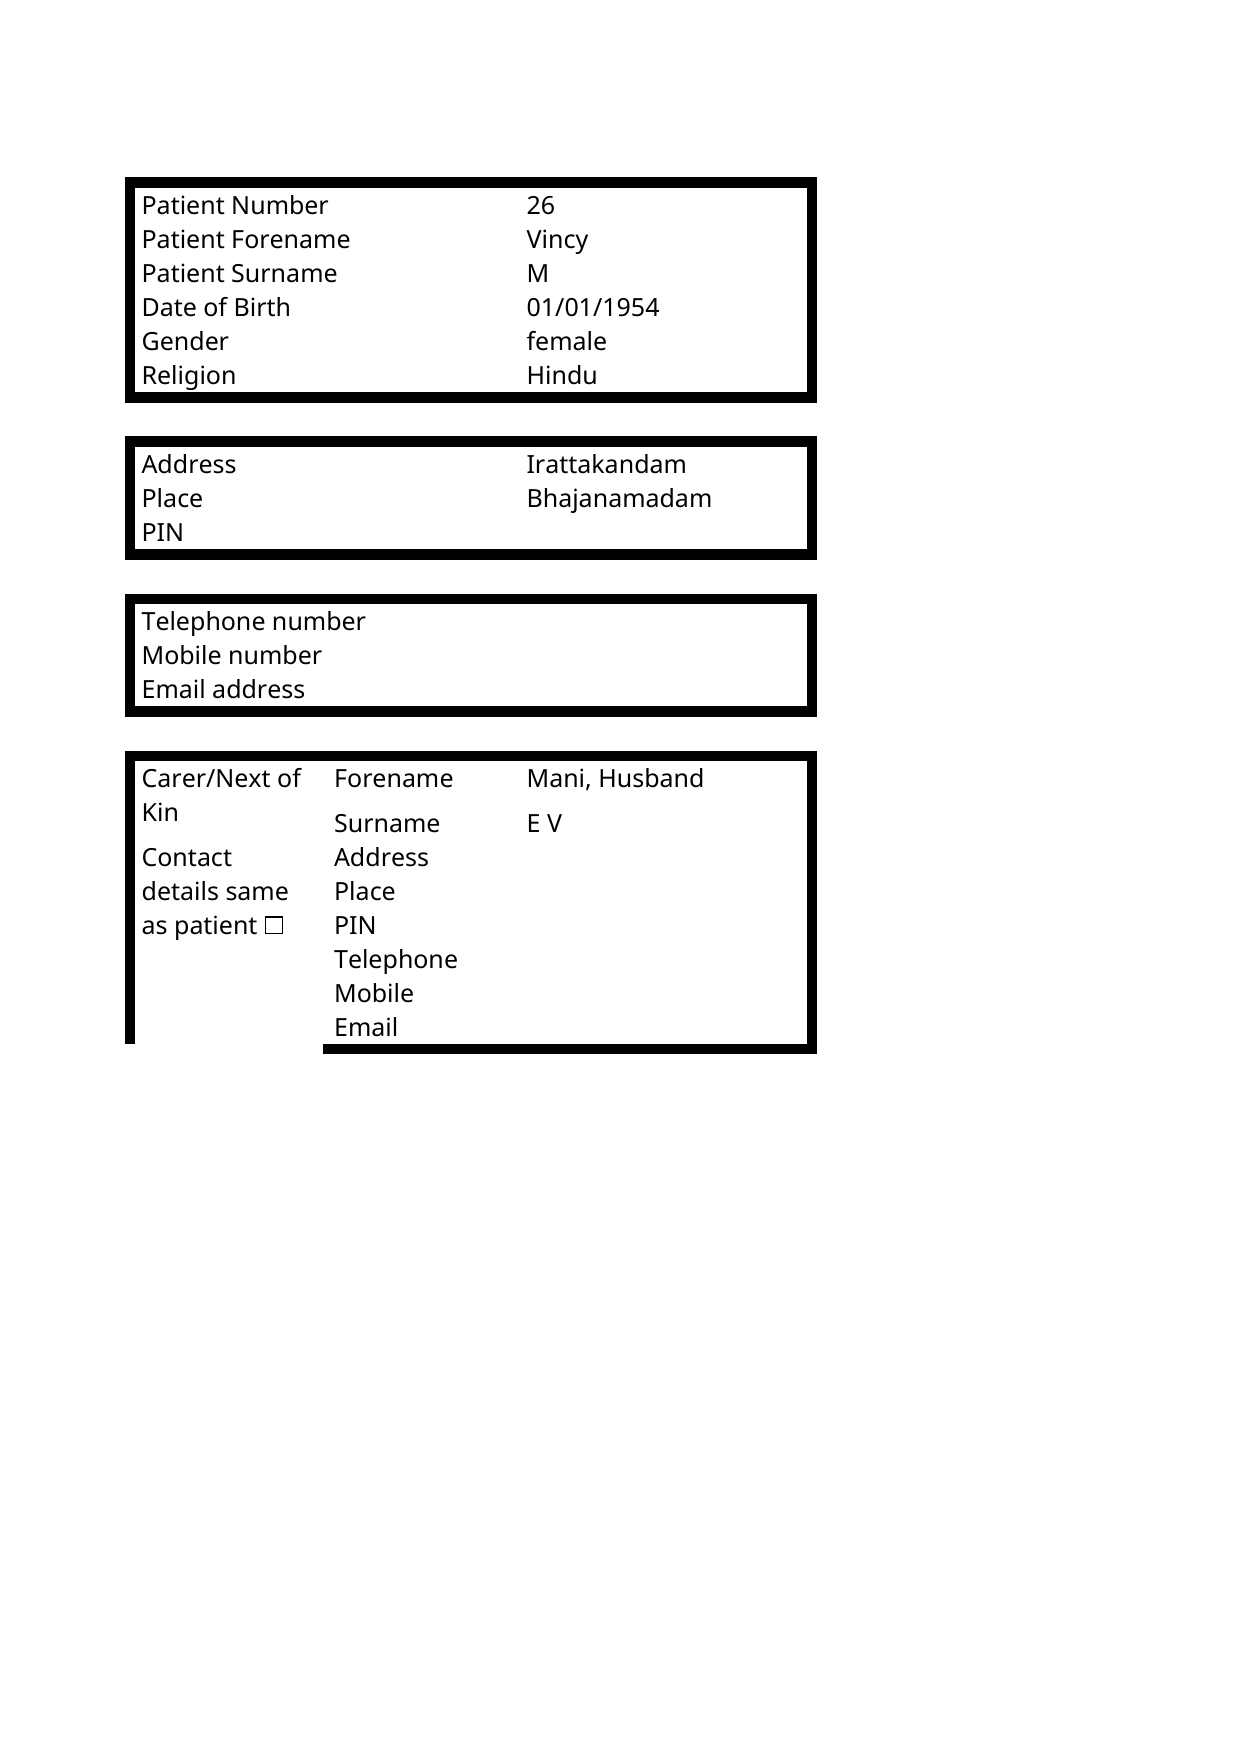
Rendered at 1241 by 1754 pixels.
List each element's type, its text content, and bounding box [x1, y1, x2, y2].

table_cell Surname [323, 795, 515, 839]
table_header 26 [515, 188, 807, 222]
table_cell [515, 976, 807, 1010]
table_cell [515, 1010, 807, 1044]
table_cell [515, 638, 807, 672]
table_cell Mobile number [135, 638, 515, 672]
table_cell [515, 515, 807, 549]
table_cell Place [323, 874, 515, 908]
table_header Forename [323, 761, 515, 795]
table_cell Bhajanamadam [515, 481, 807, 515]
table_cell Address [323, 840, 515, 874]
table_cell Religion [135, 358, 515, 392]
table_cell Patient Surname [135, 256, 515, 290]
table_cell Email [323, 1010, 515, 1044]
table_cell M [515, 256, 807, 290]
table_header Carer/Next of Kin [135, 761, 323, 839]
table_cell PIN [323, 908, 515, 942]
table_cell [515, 840, 807, 874]
table_cell Date of Birth [135, 290, 515, 324]
table_cell [515, 672, 807, 706]
table_header Address [135, 447, 515, 481]
table_cell Vincy [515, 222, 807, 256]
table_cell E V [515, 795, 807, 839]
table_cell Contact details same as patient [135, 840, 323, 1044]
table_cell 01/01/1954 [515, 290, 807, 324]
table_cell Mobile [323, 976, 515, 1010]
table_cell female [515, 324, 807, 358]
table_cell Gender [135, 324, 515, 358]
table_header [515, 604, 807, 638]
table_cell [515, 942, 807, 976]
table_cell Hindu [515, 358, 807, 392]
table_cell Place [135, 481, 515, 515]
table_header Patient Number [135, 188, 515, 222]
table_cell [515, 874, 807, 908]
table_header Irattakandam [515, 447, 807, 481]
table_cell [515, 908, 807, 942]
table_cell Telephone [323, 942, 515, 976]
table_header Telephone number [135, 604, 515, 638]
table_header Mani, Husband [515, 761, 807, 795]
table_cell Patient Forename [135, 222, 515, 256]
table_cell PIN [135, 515, 515, 549]
table_cell Email address [135, 672, 515, 706]
